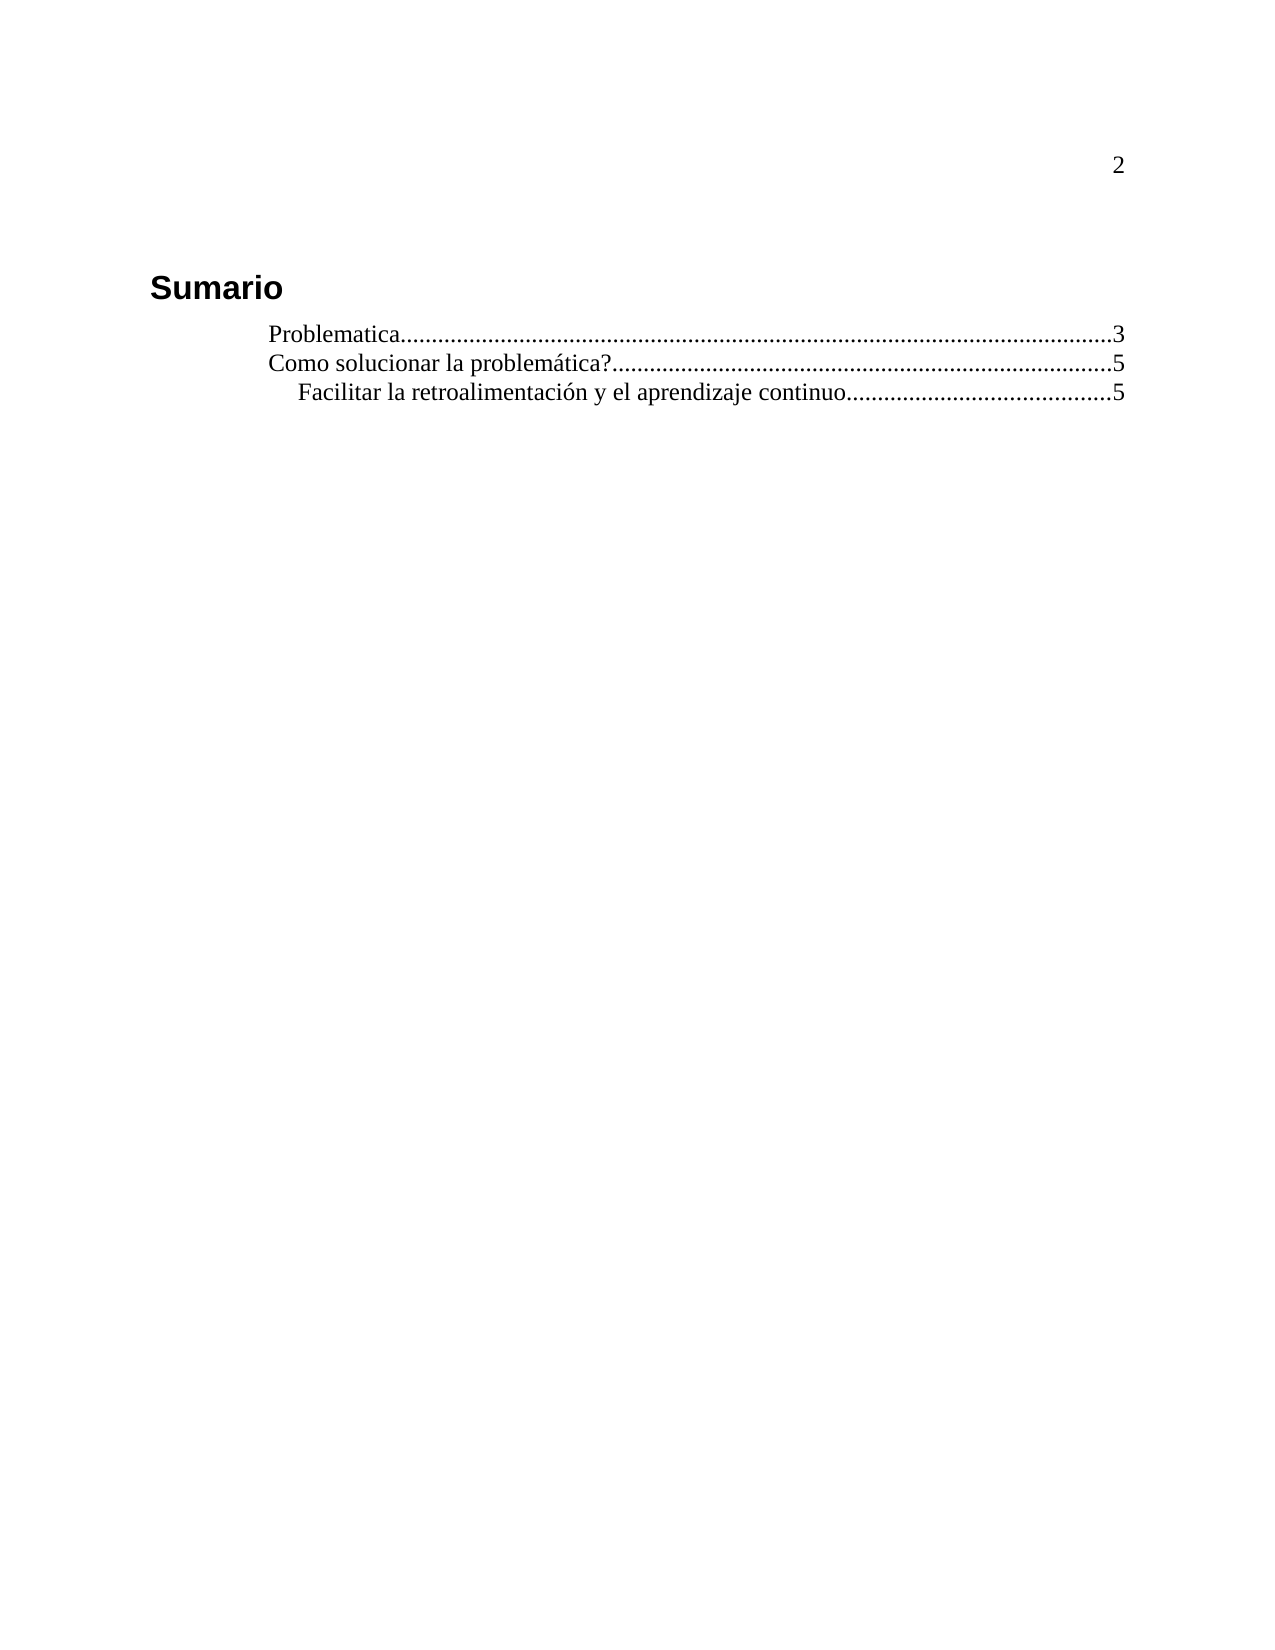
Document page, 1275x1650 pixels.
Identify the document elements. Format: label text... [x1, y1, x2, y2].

subtitle Sumario [150, 268, 1125, 307]
text Como solucionar la problemática? 5 [268, 348, 1125, 377]
text Problematica. 3 [268, 319, 1125, 348]
text Facilitar la retroalimentación y el aprendizaje continuo 5 [298, 377, 1125, 405]
